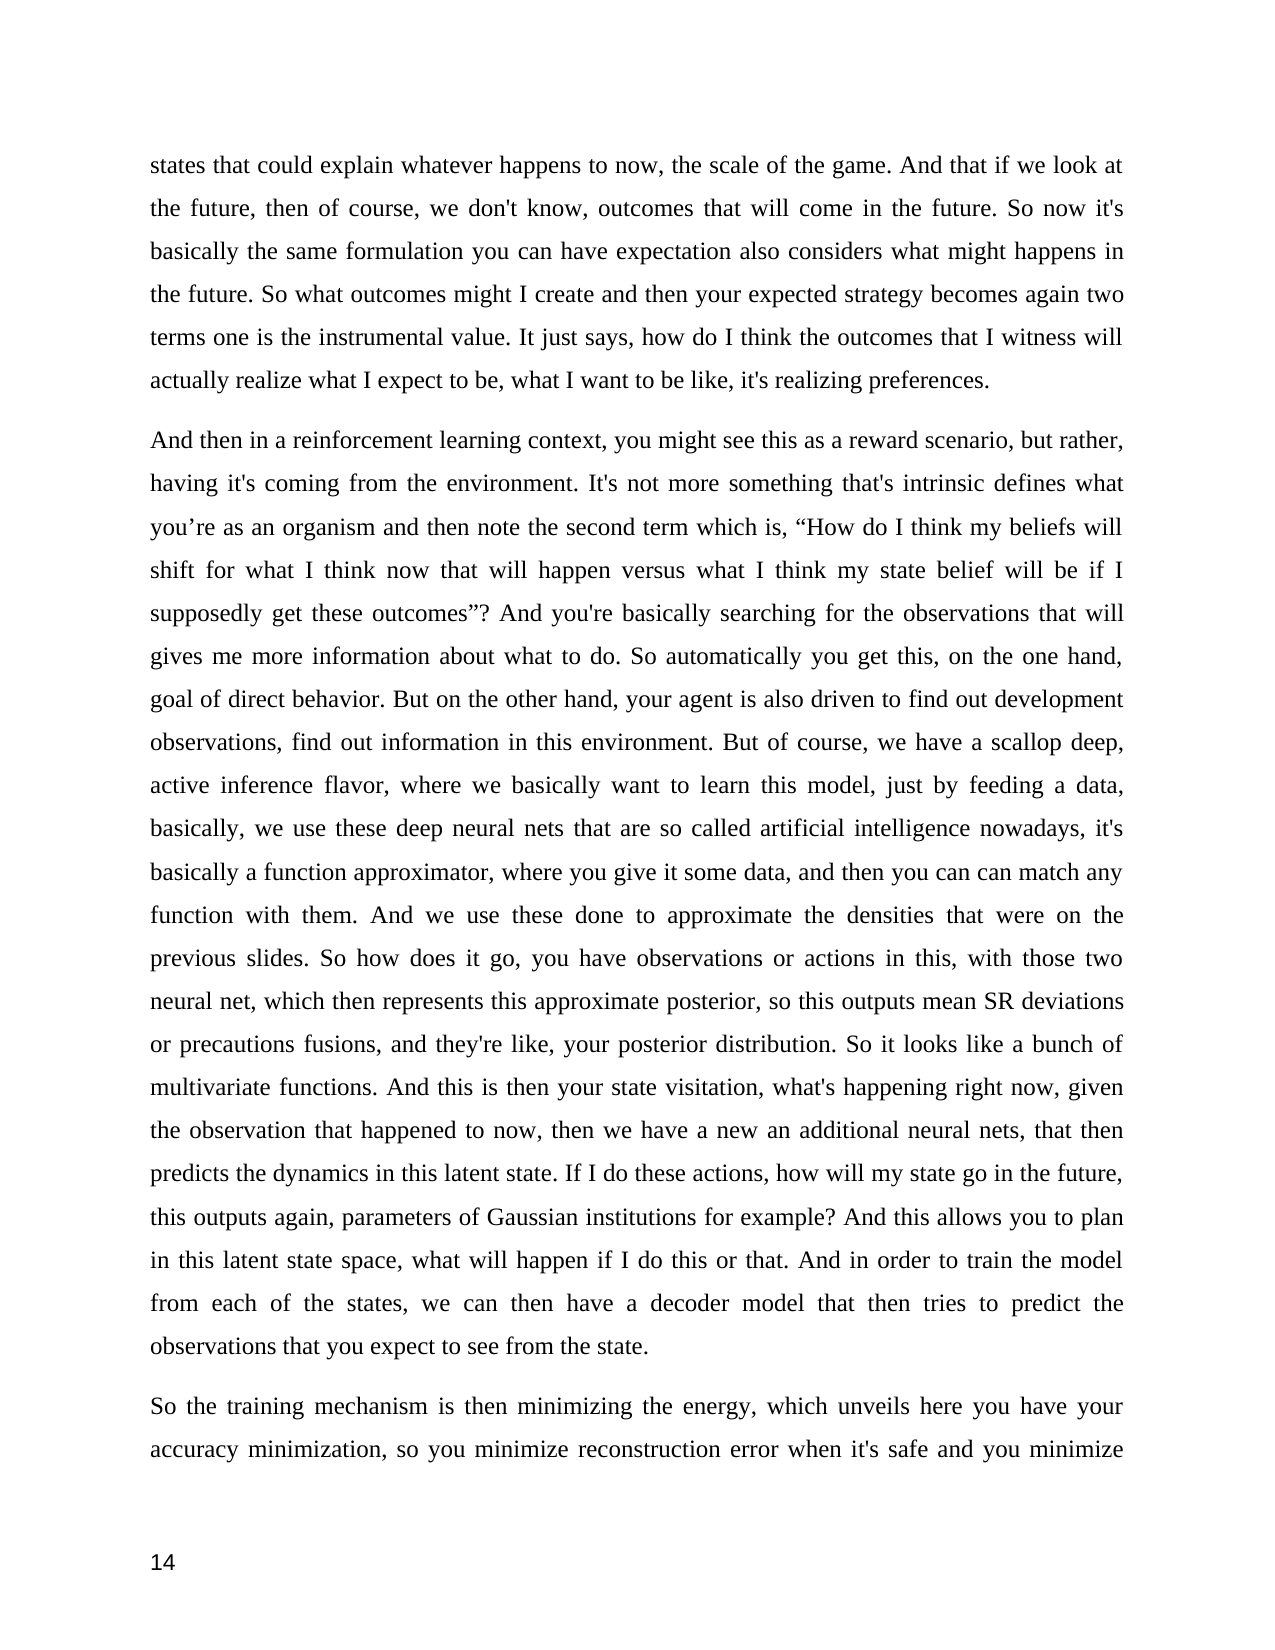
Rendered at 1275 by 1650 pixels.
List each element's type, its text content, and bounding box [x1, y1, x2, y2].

text And then in a reinforcement learning context, you might see this as a reward scenario, but rather, having it's coming from the environment. It's not more something that's intrinsic defines what you’re as an organism and then note the second term which is, “How do I think my beliefs will shift for what I think now that will happen versus what I think my state belief will be if I supposedly get these outcomes”? And you're basically searching for the observations that will gives me more information about what to do. So automatically you get this, on the one hand, goal of direct behavior. But on the other hand, your agent is also driven to find out development observations, find out information in this environment. But of course, we have a scallop deep, active inference flavor, where we basically want to learn this model, just by feeding a data, basically, we use these deep neural nets that are so called artificial intelligence nowadays, it's basically a function approximator, where you give it some data, and then you can can match any function with them. And we use these done to approximate the densities that were on the previous slides. So how does it go, you have observations or actions in this, with those two neural net, which then represents this approximate posterior, so this outputs mean SR deviations or precautions fusions, and they're like, your posterior distribution. So it looks like a bunch of multivariate functions. And this is then your state visitation, what's happening right now, given the observation that happened to now, then we have a new an additional neural nets, that then predicts the dynamics in this latent state. If I do these actions, how will my state go in the future, this outputs again, parameters of Gaussian institutions for example? And this allows you to plan in this latent state space, what will happen if I do this or that. And in order to train the model from each of the states, we can then have a decoder model that then tries to predict the observations that you expect to see from the state. [150, 425, 1125, 1360]
text states that could explain whatever happens to now, the scale of the game. And that if we look at the future, then of course, we don't know, outcomes that will come in the future. So now it's basically the same formulation you can have expectation also considers what might happens in the future. So what outcomes might I create and then your expected strategy becomes again two terms one is the instrumental value. It just says, how do I think the outcomes that I witness will actually realize what I expect to be, what I want to be like, it's realizing preferences. [150, 150, 1125, 394]
text So the training mechanism is then minimizing the energy, which unveils here you have your accuracy minimization, so you minimize reconstruction error when it's safe and you minimize [150, 1391, 1125, 1463]
